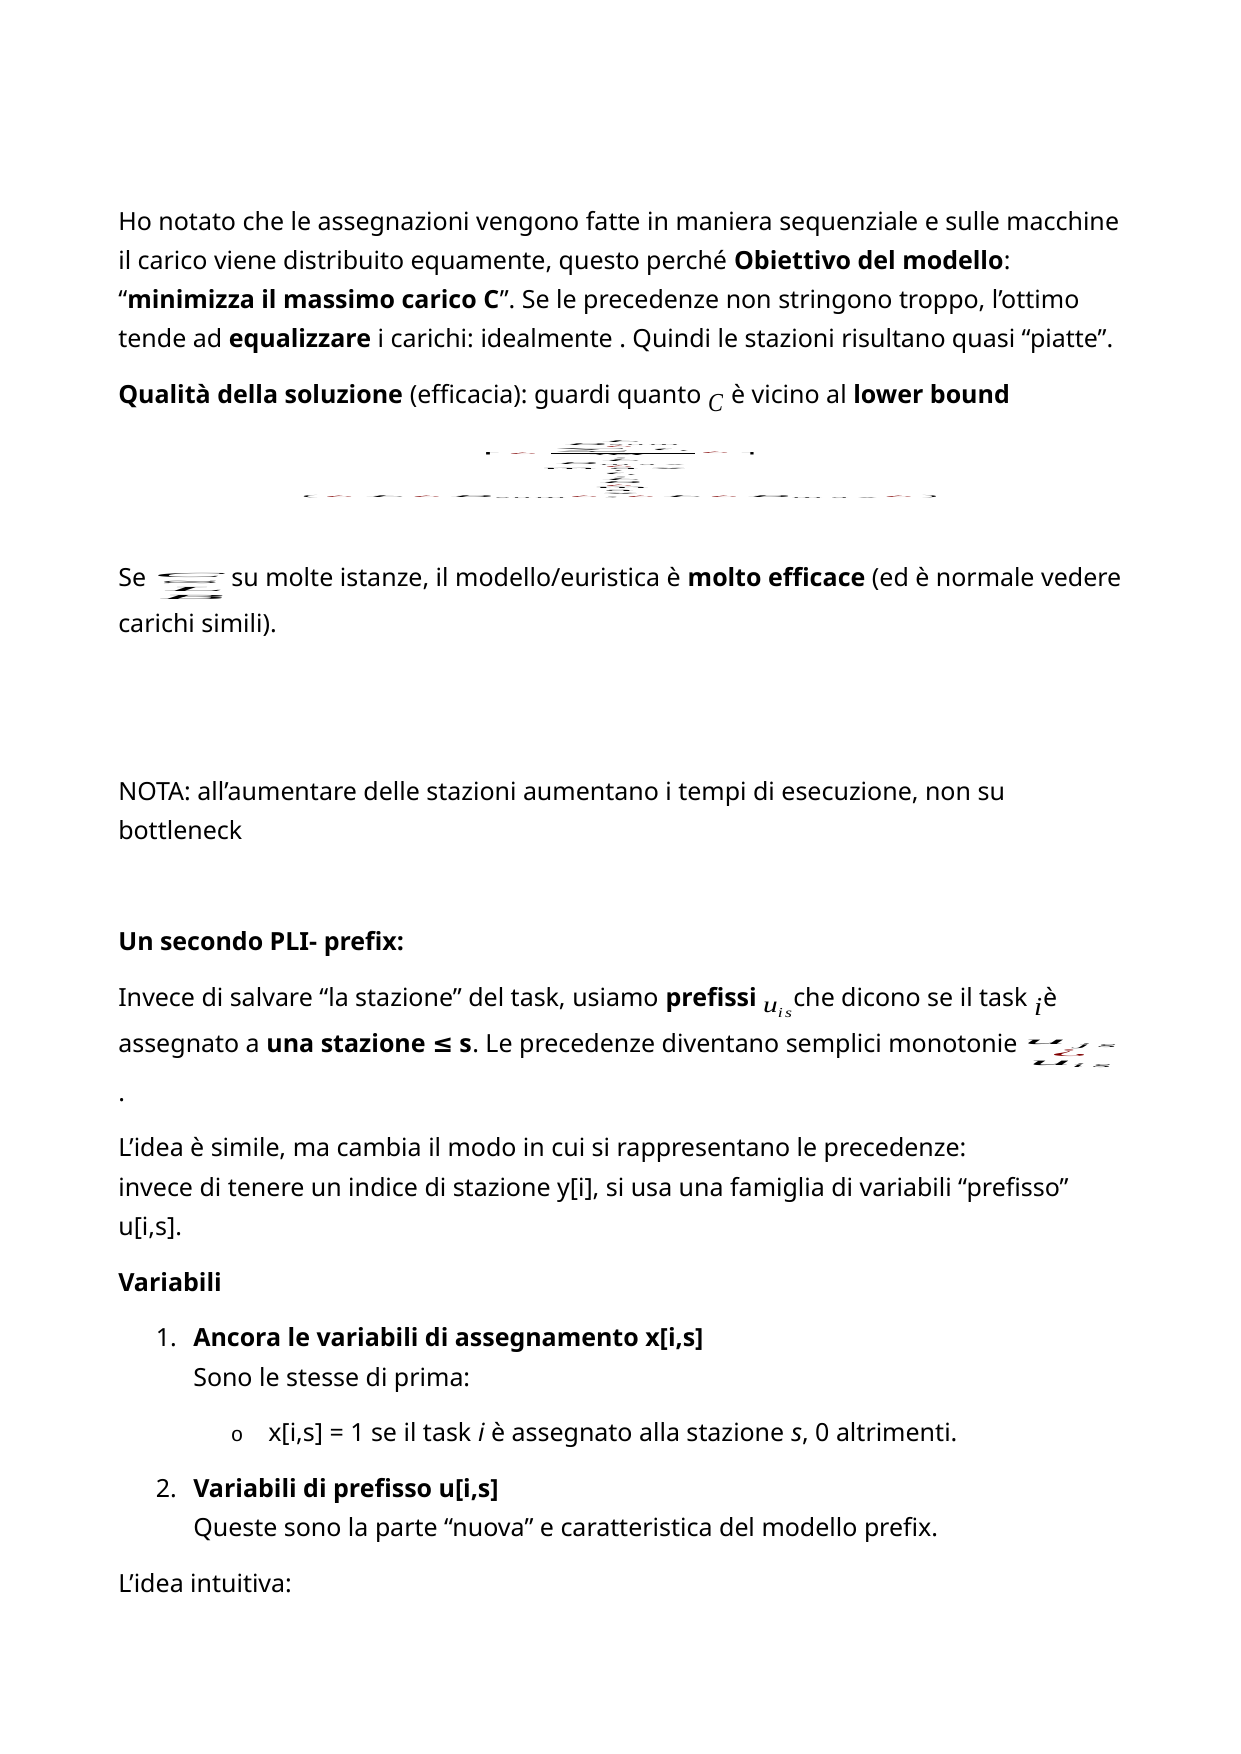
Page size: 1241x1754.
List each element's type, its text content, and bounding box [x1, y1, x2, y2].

text Un secondo PLI- prefix: [118, 924, 1122, 958]
list x[i,s] = 1 se il task i è assegnato alla stazione s, 0 altrimenti. [231, 1415, 1122, 1449]
text L’idea intuitiva: [118, 1566, 1122, 1600]
text L’idea è simile, ma cambia il modo in cui si rappresentano le precedenze: invece di tenere un indice di stazione y[i], si usa una famiglia di variabili “prefisso” u[i,s]. [118, 1130, 1122, 1242]
text Variabili [118, 1264, 1122, 1298]
text NOTA: all’aumentare delle stazioni aumentano i tempi di esecuzione, non su bottleneck [118, 773, 1122, 846]
list Ancora le variabili di assegnamento x[i,s] Sono le stesse di prima: [156, 1320, 1122, 1393]
text Se su molte istanze, il modello/euristica è molto efficace (ed è normale vedere carichi simili). [118, 559, 1122, 640]
text Ho notato che le assegnazioni vengono fatte in maniera sequenziale e sulle macchine il carico viene distribuito equamente, questo perché Obiettivo del modello: “minimizza il massimo carico C”. Se le precedenze non stringono troppo, l’ottimo tende ad equalizzare i carichi: idealmente . Quindi le stazioni risultano quasi “piatte”. [118, 203, 1122, 355]
list Variabili di prefisso u[i,s] Queste sono la parte “nuova” e caratteristica del modello prefix. [156, 1471, 1122, 1544]
text Qualità della soluzione (efficacia): guardi quanto è vicino al lower bound [118, 377, 1122, 418]
text Invece di salvare “la stazione” del task, usiamo prefissi che dicono se il task è assegnato a una stazione ≤ s. Le precedenze diventano semplici monotonie . [118, 980, 1122, 1108]
